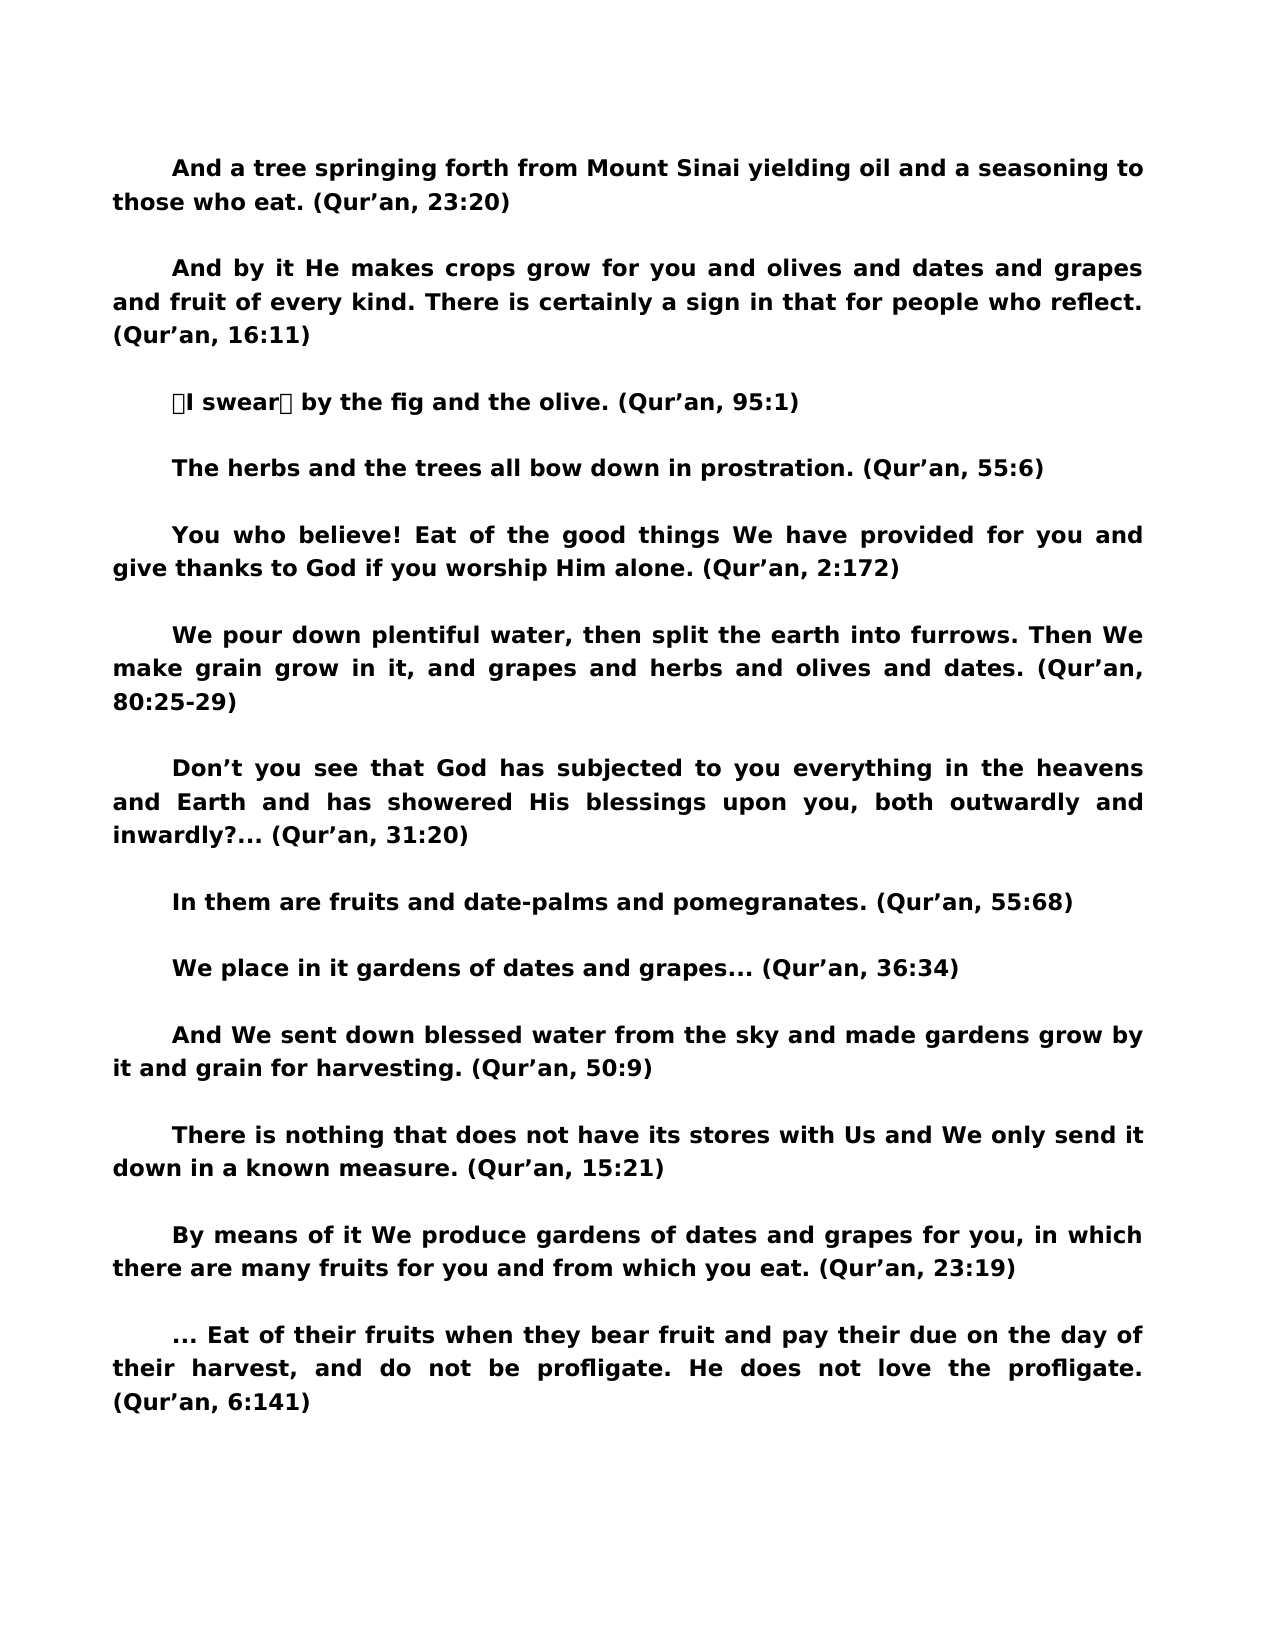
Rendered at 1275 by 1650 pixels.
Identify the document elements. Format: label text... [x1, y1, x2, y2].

text And a tree springing forth from Mount Sinai yielding oil and a seasoning to those who eat. (Qur’an, 23:20) [112, 150, 1145, 217]
text I swear by the fig and the olive. (Qur’an, 95:1) [112, 383, 1145, 417]
text And We sent down blessed water from the sky and made gardens grow by it and grain for harvesting. (Qur’an, 50:9) [112, 1017, 1145, 1083]
text ... Eat of their fruits when they bear fruit and pay their due on the day of their harvest, and do not be profligate. He does not love the profligate. (Qur’an, 6:141) [112, 1317, 1145, 1417]
text And by it He makes crops grow for you and olives and dates and grapes and fruit of every kind. There is certainly a sign in that for people who reflect. (Qur’an, 16:11) [112, 250, 1145, 350]
text There is nothing that does not have its stores with Us and We only send it down in a known measure. (Qur’an, 15:21) [112, 1117, 1145, 1183]
text In them are fruits and date-palms and pomegranates. (Qur’an, 55:68) [112, 883, 1145, 917]
text We pour down plentiful water, then split the earth into furrows. Then We make grain grow in it, and grapes and herbs and olives and dates. (Qur’an, 80:25-29) [112, 617, 1145, 717]
text You who believe! Eat of the good things We have provided for you and give thanks to God if you worship Him alone. (Qur’an, 2:172) [112, 517, 1145, 583]
text By means of it We produce gardens of dates and grapes for you, in which there are many fruits for you and from which you eat. (Qur’an, 23:19) [112, 1217, 1145, 1283]
text We place in it gardens of dates and grapes... (Qur’an, 36:34) [112, 950, 1145, 983]
text Don’t you see that God has subjected to you everything in the heavens and Earth and has showered His blessings upon you, both outwardly and inwardly?... (Qur’an, 31:20) [112, 750, 1145, 850]
text The herbs and the trees all bow down in prostration. (Qur’an, 55:6) [112, 450, 1145, 483]
